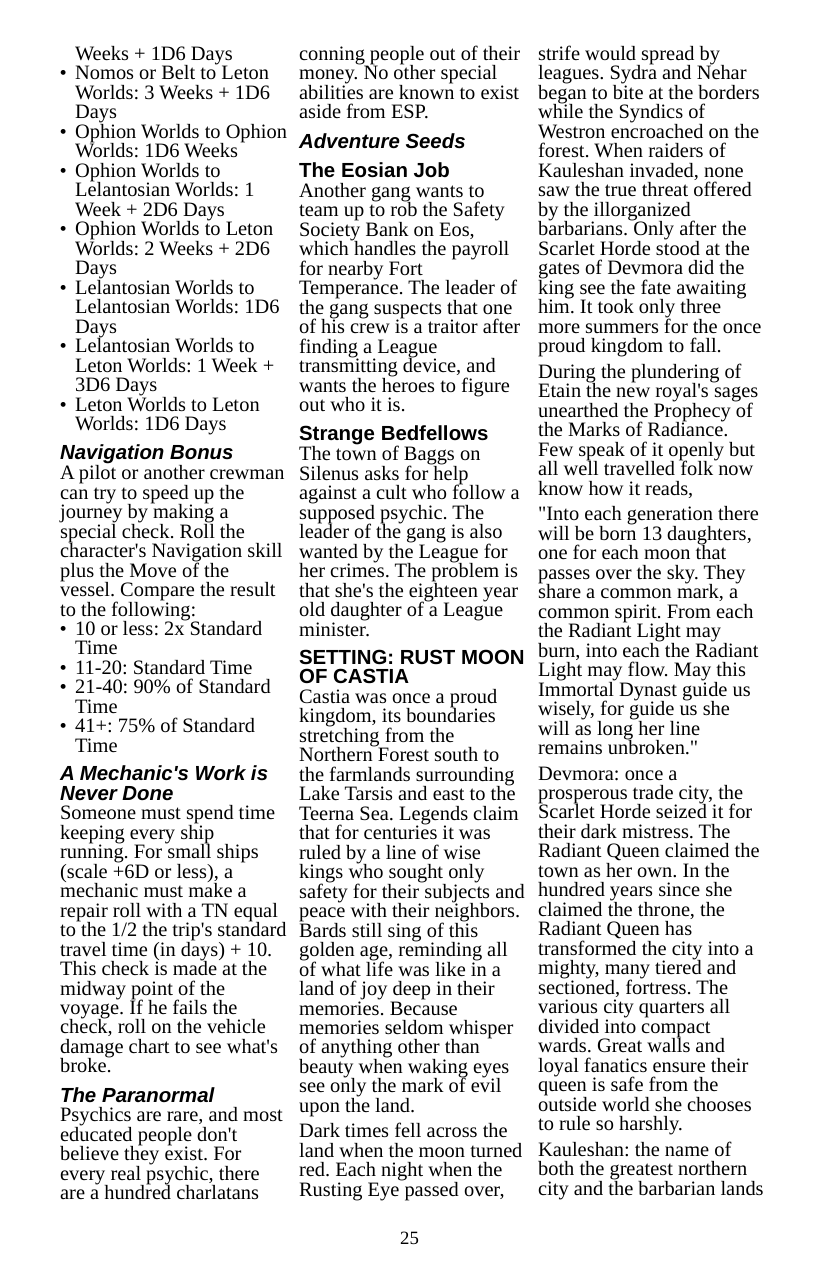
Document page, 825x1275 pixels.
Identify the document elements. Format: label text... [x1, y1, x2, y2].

subtitle Navigation Bonus [60, 441, 287, 464]
text During the plundering of Etain the new royal's sages unearthed the Prophecy of the Marks of Radiance. Few speak of it openly but all well travelled folk now know how it reads, [538, 363, 765, 499]
text The town of Baggs on Silenus asks for help against a cult who follow a supposed psychic. The leader of the gang is also wanted by the League for her crimes. The problem is that she's the eighteen year old daughter of a League minister. [299, 445, 526, 640]
text Devmora: once a prosperous trade city, the Scarlet Horde seized it for their dark mistress. The Radiant Queen claimed the town as her own. In the hundred years since she claimed the throne, the Radiant Queen has transformed the city into a mighty, many tiered and sectioned, fortress. The various city quarters all divided into compact wards. Great walls and loyal fanatics ensure their queen is safe from the outside world she chooses to rule so harshly. [538, 764, 765, 1134]
text strife would spread by leagues. Sydra and Nehar began to bite at the borders while the Syndics of Westron encroached on the forest. When raiders of Kauleshan invaded, none saw the true threat offered by the illorganized barbarians. Only after the Scarlet Horde stood at the gates of Devmora did the king see the fate awaiting him. It took only three more summers for the once proud kingdom to fall. [538, 45, 765, 357]
list Leton Worlds to Leton Worlds: 1D6 Days [60, 396, 287, 434]
list 41+: 75% of Standard Time [60, 717, 287, 756]
list Ophion Worlds to Lelantosian Worlds: 1 Week + 2D6 Days [60, 162, 287, 220]
list Nomos or Belt to Leton Worlds: 3 Weeks + 1D6 Days [60, 64, 287, 123]
text Castia was once a proud kingdom, its boundaries stretching from the Northern Forest south to the farmlands surrounding Lake Tarsis and east to the Teerna Sea. Legends claim that for centuries it was ruled by a line of wise kings who sought only safety for their subjects and peace with their neighbors. Bards still sing of this golden age, reminding all of what life was like in a land of joy deep in their memories. Because memories seldom whisper of anything other than beauty when waking eyes see only the mark of evil upon the land. [299, 688, 526, 1116]
list 21-40: 90% of Standard Time [60, 678, 287, 717]
subtitle The Paranormal [60, 1083, 287, 1106]
list Lelantosian Worlds to Lelantosian Worlds: 1D6 Days [60, 279, 287, 337]
list 10 or less: 2x Standard Time [60, 620, 287, 659]
text "Into each generation there will be born 13 daughters, one for each moon that passes over the sky. They share a common mark, a common spirit. From each the Radiant Light may burn, into each the Radiant Light may flow. May this Immortal Dynast guide us wisely, for guide us she will as long her line remains unbroken." [538, 505, 765, 758]
text Another gang wants to team up to rob the Safety Society Bank on Eos, which handles the payroll for nearby Fort Temperance. The leader of the gang suspects that one of his crew is a traitor after finding a League transmitting device, and wants the heroes to figure out who it is. [299, 182, 526, 416]
text Dark times fell across the land when the moon turned red. Each night when the Rusting Eye passed over, [299, 1122, 526, 1200]
text A pilot or another crewman can try to speed up the journey by making a special check. Roll the character's Navigation skill plus the Move of the vessel. Compare the result to the following: [60, 464, 287, 620]
list Lelantosian Worlds to Leton Worlds: 1 Week + 3D6 Days [60, 337, 287, 396]
subtitle A Mechanic's Work is Never Done [60, 765, 287, 804]
text Psychics are rare, and most educated people don't believe they exist. For every real psychic, there are a hundred charlatans [60, 1106, 287, 1204]
subtitle Setting: Rust Moon of Castia [299, 649, 526, 688]
text conning people out of their money. No other special abilities are known to exist aside from ESP. [299, 45, 526, 123]
list 11-20: Standard Time [60, 659, 287, 678]
subtitle The Eosian Job [299, 158, 526, 182]
list Ophion Worlds to Ophion Worlds: 1D6 Weeks [60, 123, 287, 162]
list Weeks + 1D6 Days [60, 45, 287, 64]
subtitle Adventure Seeds [299, 129, 526, 152]
list Ophion Worlds to Leton Worlds: 2 Weeks + 2D6 Days [60, 220, 287, 279]
text Someone must spend time keeping every ship running. For small ships (scale +6D or less), a mechanic must make a repair roll with a TN equal to the 1/2 the trip's standard travel time (in days) + 10. This check is made at the midway point of the voyage. If he fails the check, roll on the vehicle damage chart to see what's broke. [60, 804, 287, 1077]
subtitle Strange Bedfellows [299, 422, 526, 445]
text Kauleshan: the name of both the greatest northern city and the barbarian lands [538, 1141, 765, 1199]
